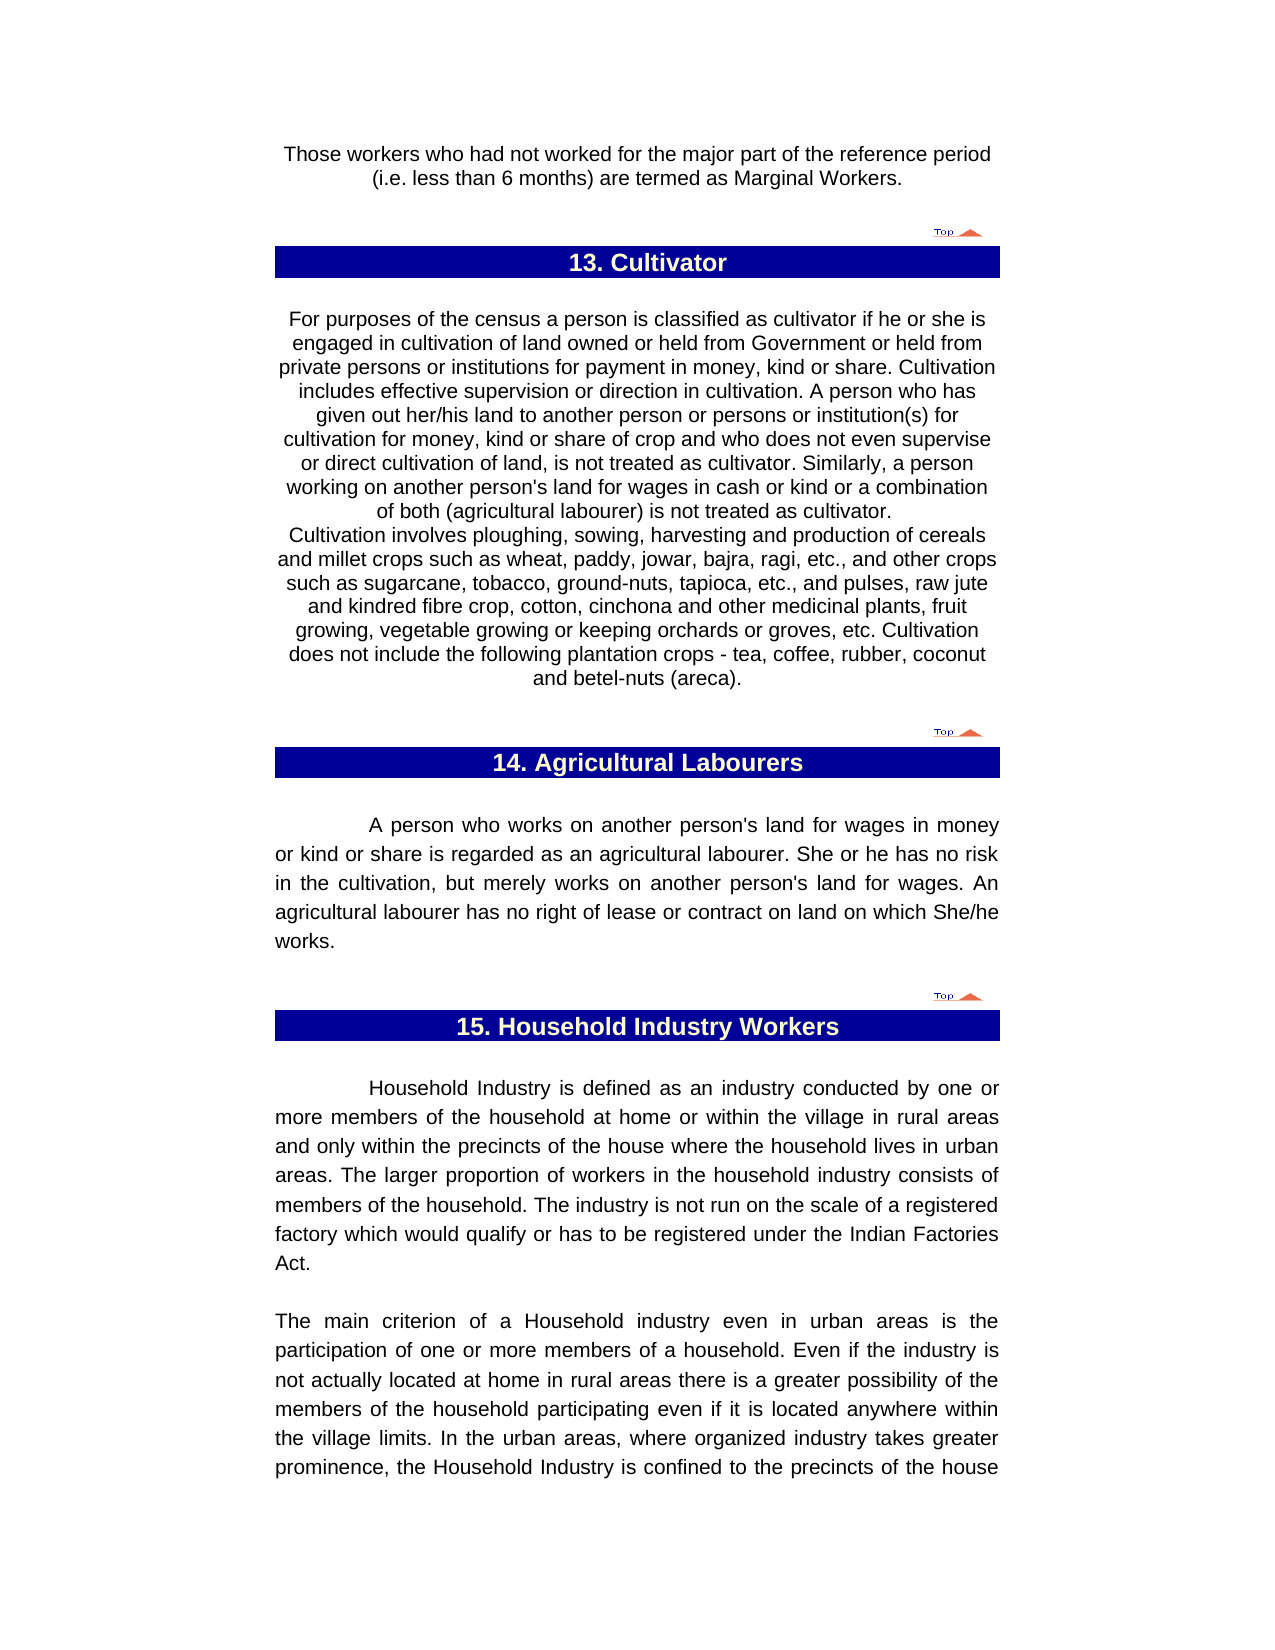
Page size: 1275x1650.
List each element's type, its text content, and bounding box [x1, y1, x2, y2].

table_cell 15. Household Industry Workers [275, 1010, 1000, 1041]
table_cell [275, 218, 1000, 246]
table_cell Those workers who had not worked for the major part of the reference period (i.e. less than 6 months) are termed as Marginal Workers. [275, 113, 1000, 189]
table_cell 14 [275, 953, 1000, 982]
table_cell Household Industry is defined as an industry conducted by one or more members of the household at home or within the village in rural areas and only within the precincts of the house where the household lives in urban areas. The larger proportion of workers in the household industry consists of members of the household. The industry is not run on the scale of a registered factory which would qualify or has to be registered under the Indian Factories Act. The main criterion of a Household industry even in urban areas is the participation of one or more members of a household. Even if the industry is not actually located at home in rural areas there is a greater possibility of the members of the household participating even if it is located anywhere within the village limits. In the urban areas, where organized industry takes greater prominence, the Household Industry is confined to the precincts of the house [275, 1041, 1000, 1479]
table_cell 12 [275, 190, 1000, 218]
table_cell [275, 719, 1000, 747]
picture [930, 227, 984, 238]
picture [930, 728, 984, 738]
table_cell A person who works on another person's land for wages in money or kind or share is regarded as an agricultural labourer. She or he has no risk in the cultivation, but merely works on another person's land for wages. An agricultural labourer has no right of lease or contract on land on which She/he works. [275, 778, 1000, 953]
table_cell 14. Agricultural Labourers [275, 747, 1000, 778]
picture [930, 991, 984, 1002]
table_cell For purposes of the census a person is classified as cultivator if he or she is engaged in cultivation of land owned or held from Government or held from private persons or institutions for payment in money, kind or share. Cultivation includes effective supervision or direction in cultivation. A person who has given out her/his land to another person or persons or institution(s) for cultivation for money, kind or share of crop and who does not even supervise or direct cultivation of land, is not treated as cultivator. Similarly, a person working on another person's land for wages in cash or kind or a combination of both (agricultural labourer) is not treated as cultivator. Cultivation involves ploughing, sowing, harvesting and production of cereals and millet crops such as wheat, paddy, jowar, bajra, ragi, etc., and other crops such as sugarcane, tobacco, ground-nuts, tapioca, etc., and pulses, raw jute and kindred fibre crop, cotton, cinchona and other medicinal plants, fruit growing, vegetable growing or keeping orchards or groves, etc. Cultivation does not include the following plantation crops - tea, coffee, rubber, coconut and betel-nuts (areca). [275, 278, 1000, 690]
table_cell 13 [275, 690, 1000, 719]
table_cell [275, 982, 1000, 1010]
table_cell 13. Cultivator [275, 246, 1000, 278]
